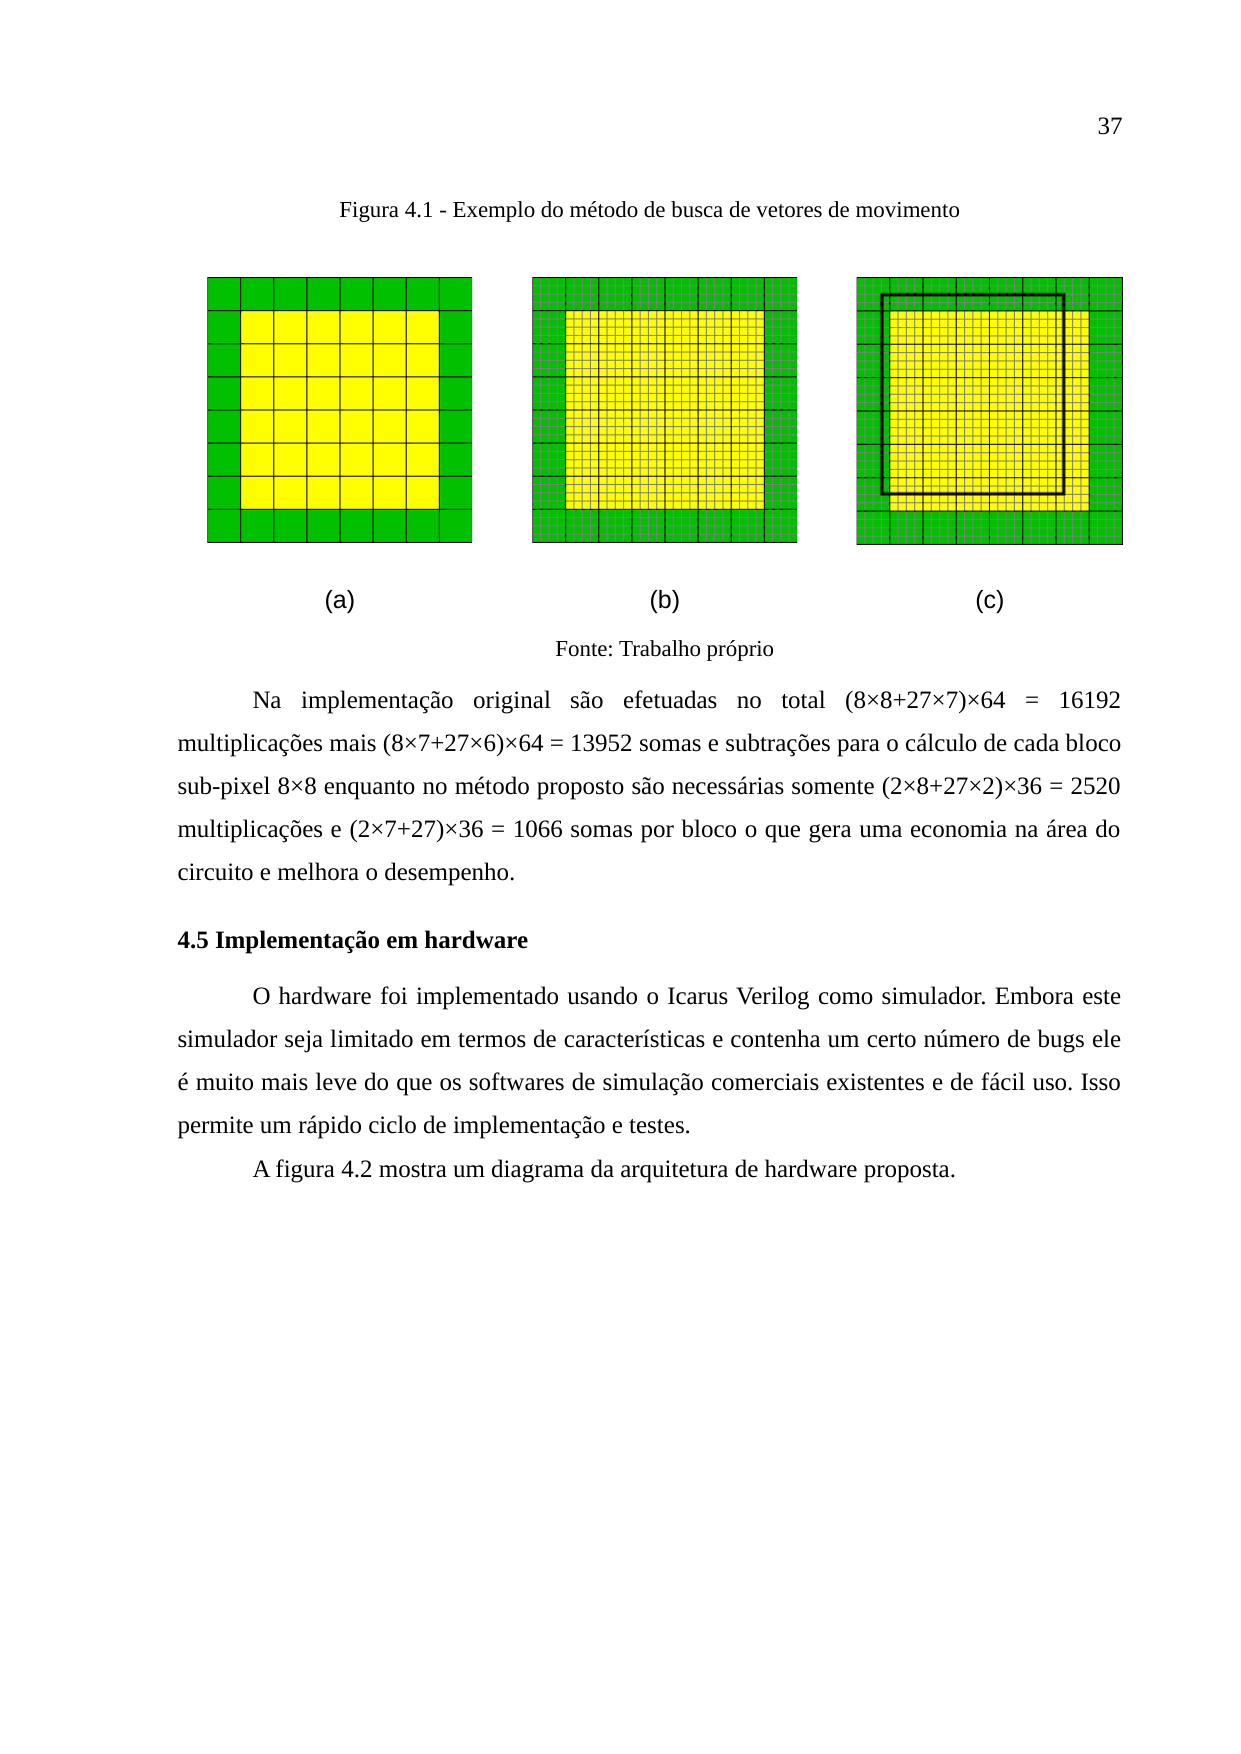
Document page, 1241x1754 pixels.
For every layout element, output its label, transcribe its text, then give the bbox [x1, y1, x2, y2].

table_header [828, 249, 1152, 574]
table_header [178, 249, 502, 574]
text Na implementação original são efetuadas no total (8×8+27×7)×64 = 16192 multiplicações mais (8×7+27×6)×64 = 13952 somas e subtrações para o cálculo de cada bloco sub-pixel 8×8 enquanto no método proposto são necessárias somente (2×8+27×2)×36 = 2520 multiplicações e (2×7+27)×36 = 1066 somas por bloco o que gera uma economia na área do circuito e melhora o desempenho. [177, 686, 1122, 886]
subtitle 4.5 Implementação em hardware [177, 926, 1122, 954]
picture [856, 277, 1123, 545]
text O hardware foi implementado usando o Icarus Verilog como simulador. Embora este simulador seja limitado em termos de características e contenha um certo número de bugs ele é muito mais leve do que os softwares de simulação comerciais existentes e de fácil uso. Isso permite um rápido ciclo de implementação e testes. [177, 981, 1122, 1139]
table_cell Fonte: Trabalho próprio [178, 625, 1152, 684]
table_cell (b) [503, 575, 827, 624]
table_cell (c) [828, 575, 1152, 624]
table_header [503, 249, 827, 574]
text Figura 4.1 - Exemplo do método de busca de vetores de movimento [177, 196, 1122, 222]
text A figura 4.2 mostra um diagrama da arquitetura de hardware proposta. [177, 1154, 1122, 1182]
table_cell (a) [178, 575, 502, 624]
picture [532, 277, 798, 543]
picture [207, 277, 473, 543]
